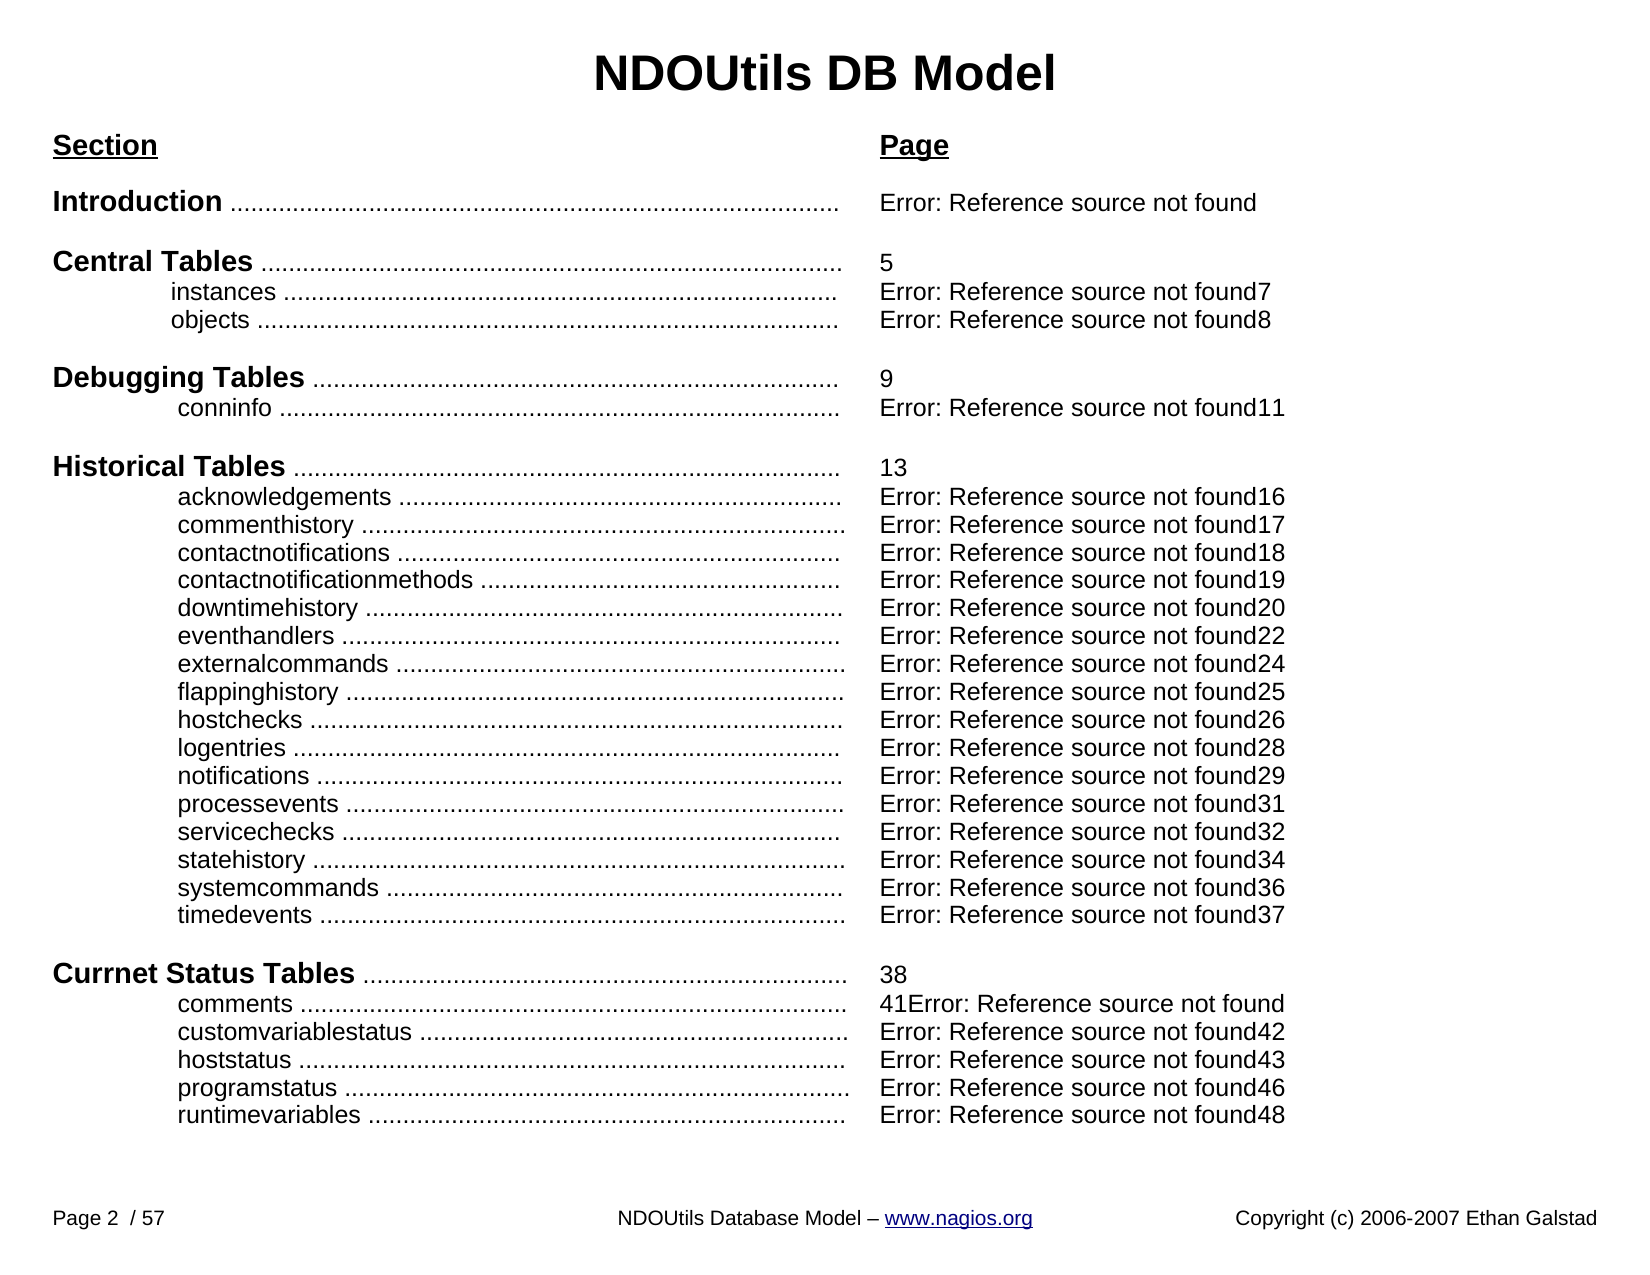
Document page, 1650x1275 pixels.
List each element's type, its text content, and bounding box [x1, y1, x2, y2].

text logentries ............................................................................... 28 [52, 734, 1597, 762]
text statehistory ............................................................................. 34 [52, 845, 1597, 873]
text conninfo ................................................................................. 11 [52, 394, 1597, 422]
text contactnotificationmethods .................................................... 19 [52, 566, 1597, 594]
text programstatus ......................................................................... 46 [52, 1073, 1597, 1101]
text commenthistory ...................................................................... 17 [52, 510, 1597, 538]
text Introduction ........................................................................................ [52, 184, 1597, 217]
text runtimevariables ..................................................................... 48 [52, 1101, 1597, 1129]
text systemcommands .................................................................. 36 [52, 873, 1597, 901]
text acknowledgements ................................................................ 16 [52, 482, 1597, 510]
text Section Page [52, 129, 1597, 161]
text objects .................................................................................... 8 [52, 306, 1597, 333]
text hoststatus ............................................................................... 43 [52, 1046, 1597, 1073]
text externalcommands ................................................................. 24 [52, 650, 1597, 678]
text comments ............................................................................... 41 [52, 990, 1597, 1018]
text servicechecks ........................................................................ 32 [52, 817, 1597, 845]
text timedevents ............................................................................ 37 [52, 901, 1597, 929]
text notifications ............................................................................ 29 [52, 762, 1597, 789]
text Historical Tables ............................................................................... 13 [52, 450, 1597, 482]
text Currnet Status Tables ...................................................................... 38 [52, 957, 1597, 990]
text Central Tables .................................................................................... 5 [52, 245, 1597, 278]
text Debugging Tables ............................................................................ 9 [52, 361, 1597, 394]
text flappinghistory ........................................................................ 25 [52, 678, 1597, 706]
text NDOUtils DB Model [52, 45, 1597, 101]
text contactnotifications ................................................................ 18 [52, 538, 1597, 566]
text processevents ........................................................................ 31 [52, 789, 1597, 817]
text hostchecks ............................................................................. 26 [52, 706, 1597, 734]
text eventhandlers ........................................................................ 22 [52, 622, 1597, 650]
text instances ................................................................................ 7 [52, 278, 1597, 306]
text downtimehistory ..................................................................... 20 [52, 594, 1597, 622]
text customvariablestatus .............................................................. 42 [52, 1018, 1597, 1046]
